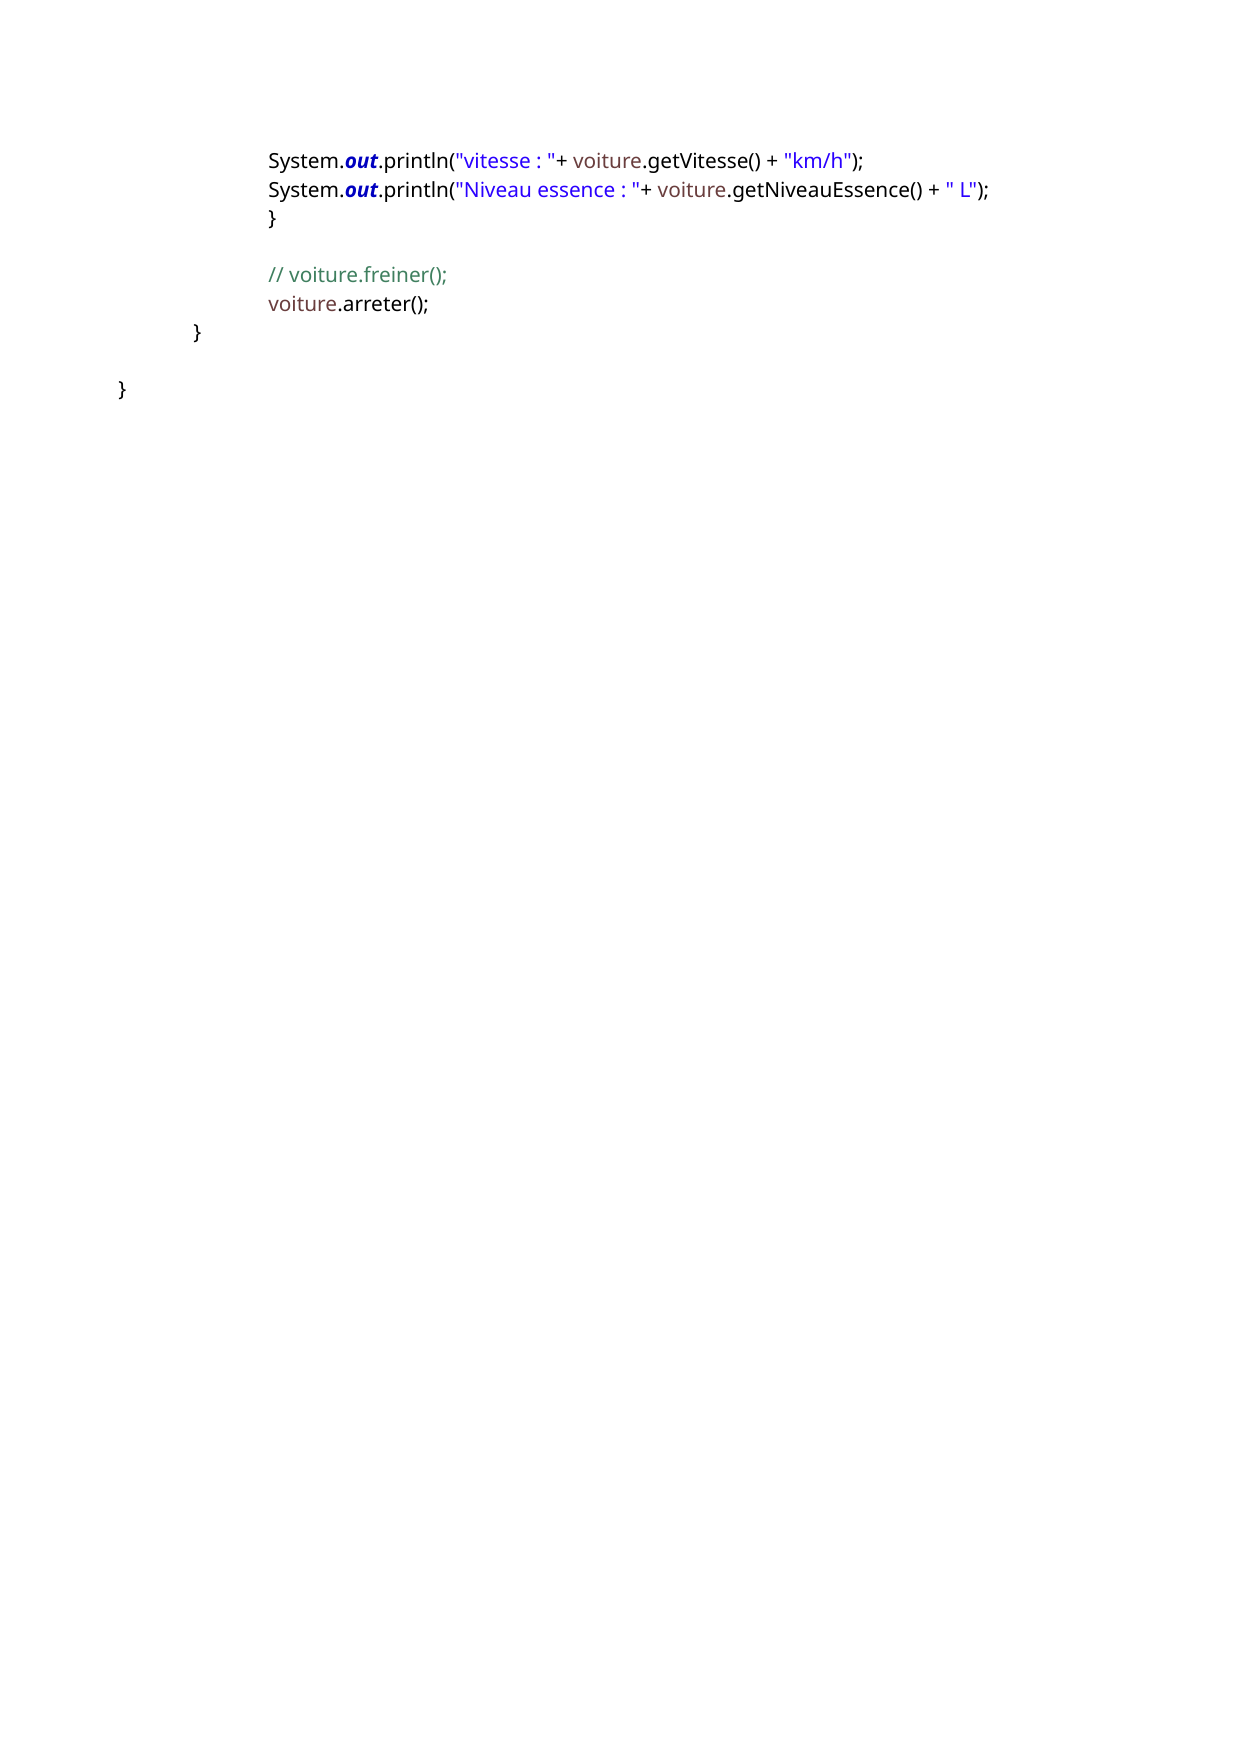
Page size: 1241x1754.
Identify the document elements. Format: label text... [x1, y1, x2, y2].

text System.out.println("vitesse : "+ voiture.getVitesse() + "km/h"); [118, 147, 1122, 175]
text // voiture.freiner(); [118, 260, 1122, 289]
text System.out.println("Niveau essence : "+ voiture.getNiveauEssence() + " L"); [118, 175, 1122, 203]
text } [118, 374, 1122, 402]
text voiture.arreter(); [118, 289, 1122, 317]
text } [118, 317, 1122, 346]
text } [118, 203, 1122, 232]
